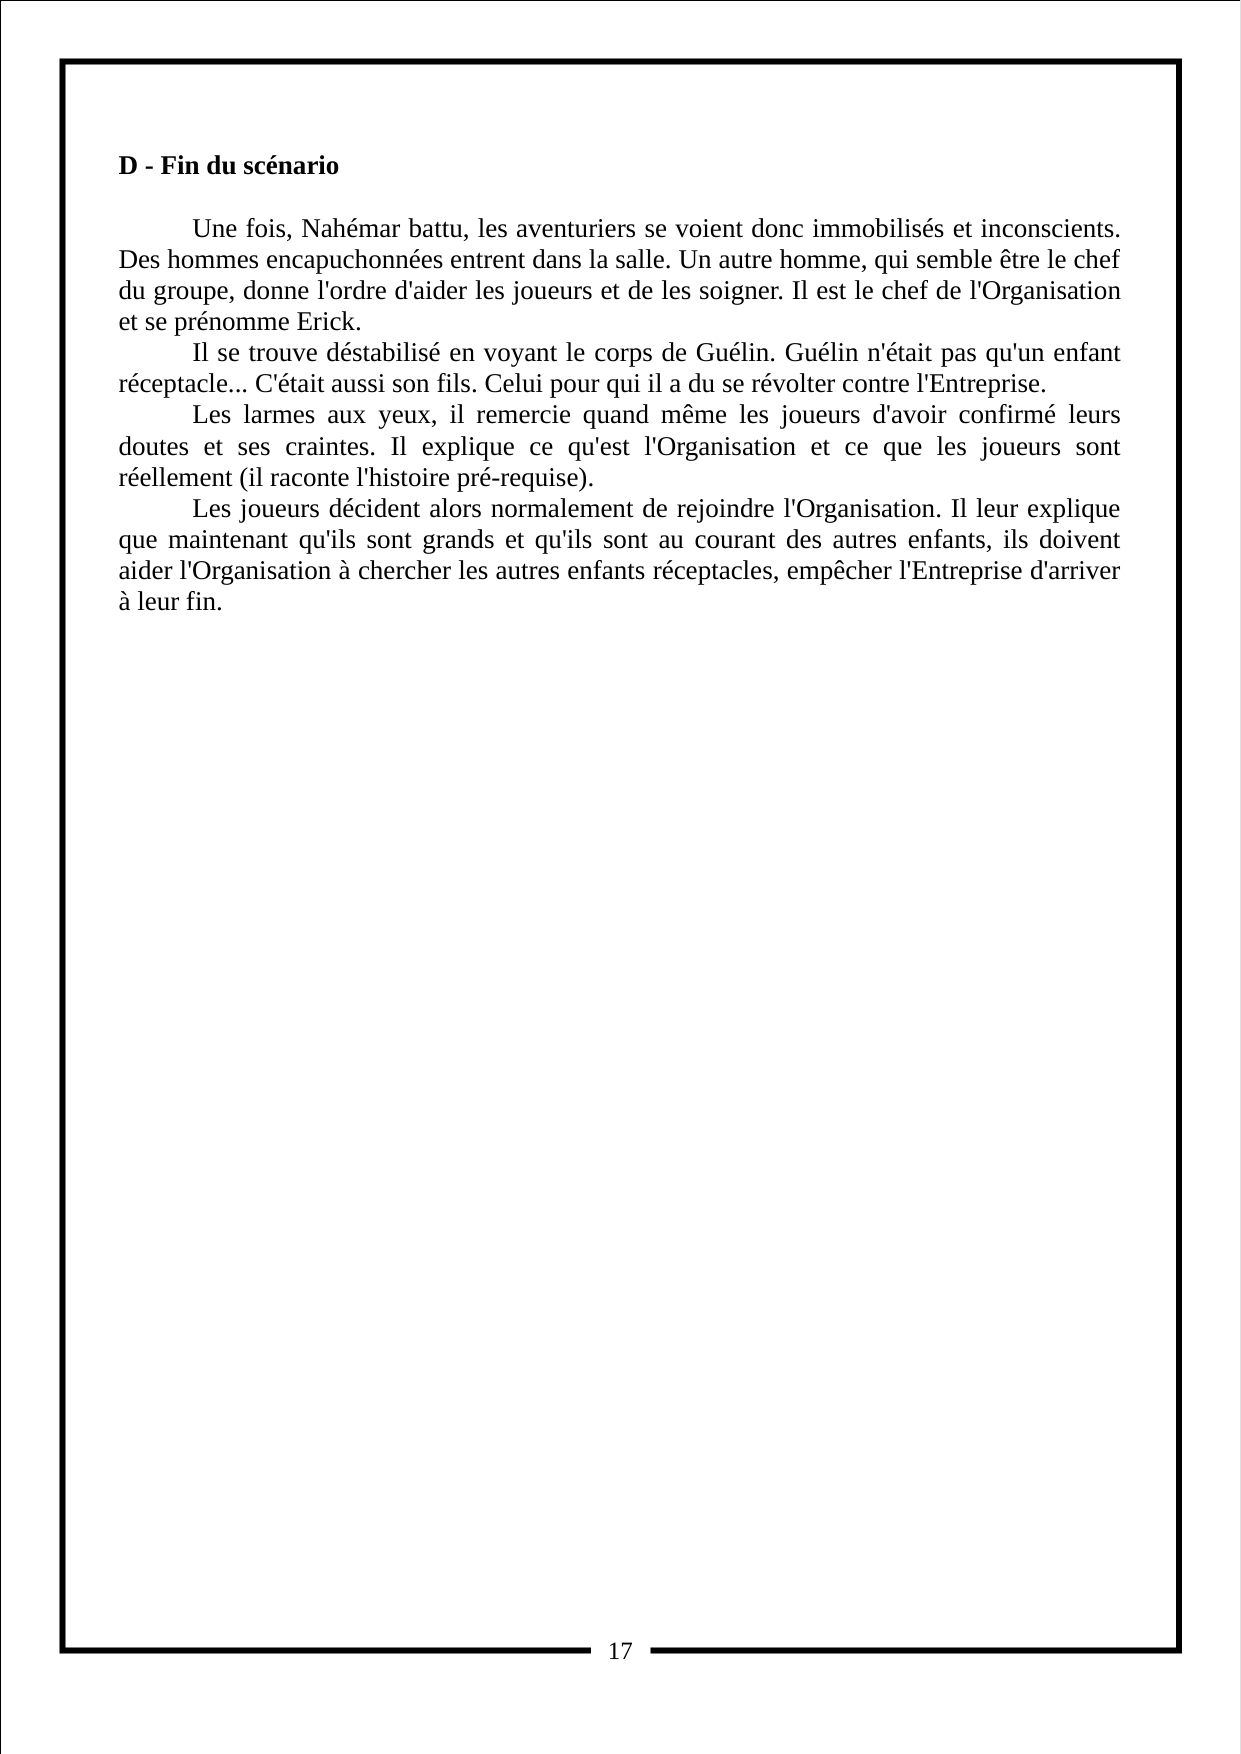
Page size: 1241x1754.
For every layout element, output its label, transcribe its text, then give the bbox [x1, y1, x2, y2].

text Les larmes aux yeux, il remercie quand même les joueurs d'avoir confirmé leurs doutes et ses craintes. Il explique ce qu'est l'Organisation et ce que les joueurs sont réellement (il raconte l'histoire pré-requise). [118, 398, 1122, 492]
picture [1, 1, 1240, 1754]
text Les joueurs décident alors normalement de rejoindre l'Organisation. Il leur explique que maintenant qu'ils sont grands et qu'ils sont au courant des autres enfants, ils doivent aider l'Organisation à chercher les autres enfants réceptacles, empêcher l'Entreprise d'arriver à leur fin. [118, 492, 1122, 617]
text Une fois, Nahémar battu, les aventuriers se voient donc immobilisés et inconscients. Des hommes encapuchonnées entrent dans la salle. Un autre homme, qui semble être le chef du groupe, donne l'ordre d'aider les joueurs et de les soigner. Il est le chef de l'Organisation et se prénomme Erick. [118, 212, 1122, 336]
text D - Fin du scénario [118, 149, 1122, 181]
text Il se trouve déstabilisé en voyant le corps de Guélin. Guélin n'était pas qu'un enfant réceptacle... C'était aussi son fils. Celui pour qui il a du se révolter contre l'Entreprise. [118, 336, 1122, 398]
